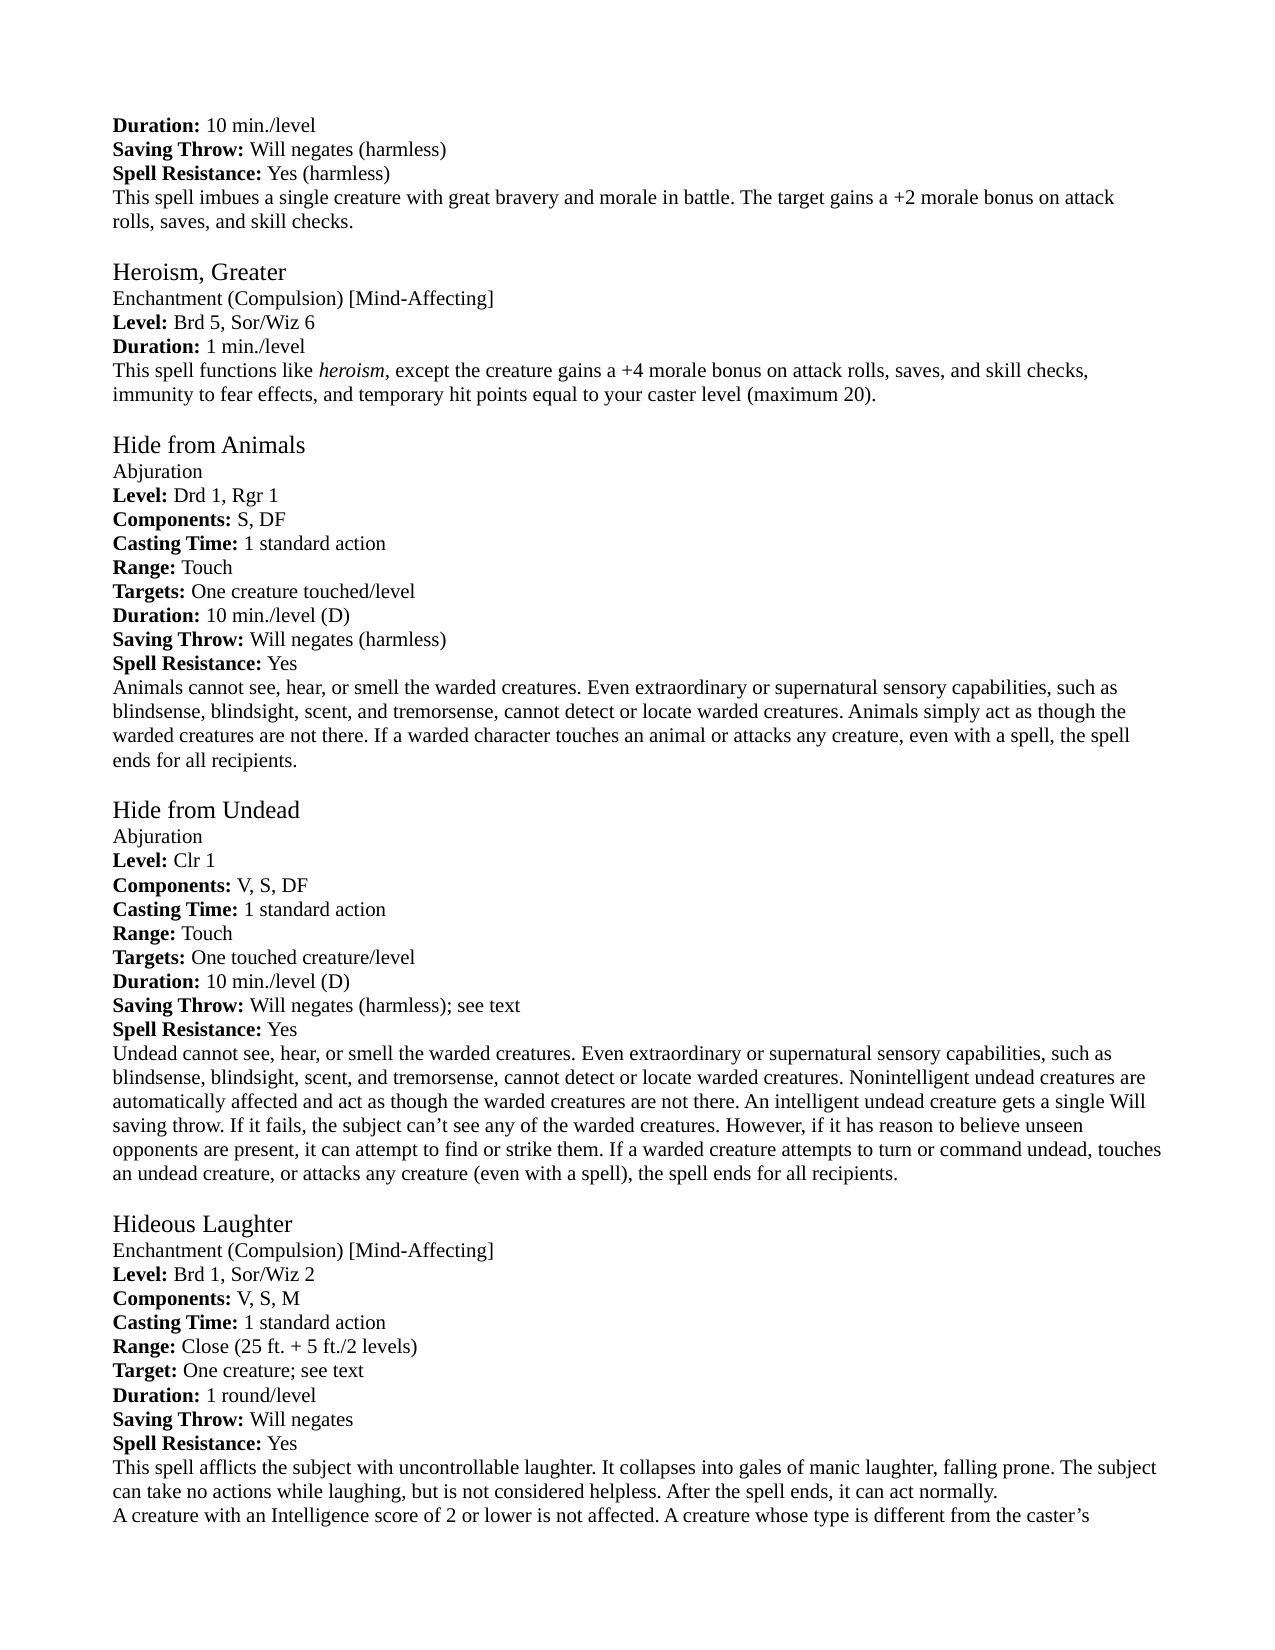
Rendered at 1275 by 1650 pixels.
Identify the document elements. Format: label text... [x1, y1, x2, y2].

text This spell afflicts the subject with uncontrollable laughter. It collapses into gales of manic laughter, falling prone. The subject can take no actions while laughing, but is not considered helpless. After the spell ends, it can act normally. [112, 1455, 1162, 1503]
text Duration: 10 min./level (D) [112, 969, 1162, 993]
text Components: V, S, DF [112, 872, 1162, 897]
text Abjuration [112, 459, 1162, 483]
text Saving Throw: Will negates (harmless) [112, 137, 1162, 161]
text Level: Clr 1 [112, 848, 1162, 872]
text Duration: 1 round/level [112, 1382, 1162, 1407]
text This spell functions like heroism, except the creature gains a +4 morale bonus on attack rolls, saves, and skill checks, immunity to fear effects, and temporary hit points equal to your caster level (maximum 20). [112, 358, 1162, 406]
text Targets: One creature touched/level [112, 579, 1162, 603]
text A creature with an Intelligence score of 2 or lower is not affected. A creature whose type is different from the caster’s [112, 1503, 1162, 1527]
text Target: One creature; see text [112, 1358, 1162, 1382]
text Heroism, Greater [112, 257, 1162, 286]
text Casting Time: 1 standard action [112, 531, 1162, 555]
text Range: Close (25 ft. + 5 ft./2 levels) [112, 1334, 1162, 1358]
text Saving Throw: Will negates (harmless) [112, 627, 1162, 651]
text Range: Touch [112, 921, 1162, 945]
text Enchantment (Compulsion) [Mind-Affecting] [112, 286, 1162, 310]
text Level: Drd 1, Rgr 1 [112, 483, 1162, 507]
text Saving Throw: Will negates (harmless); see text [112, 993, 1162, 1017]
text Components: S, DF [112, 507, 1162, 531]
text Duration: 10 min./level (D) [112, 603, 1162, 627]
text Spell Resistance: Yes [112, 1017, 1162, 1041]
text Duration: 10 min./level [112, 112, 1162, 137]
text Targets: One touched creature/level [112, 945, 1162, 969]
text Hideous Laughter [112, 1209, 1162, 1238]
text Saving Throw: Will negates [112, 1407, 1162, 1431]
text Range: Touch [112, 555, 1162, 579]
text Spell Resistance: Yes (harmless) [112, 161, 1162, 185]
text Animals cannot see, hear, or smell the warded creatures. Even extraordinary or supernatural sensory capabilities, such as blindsense, blindsight, scent, and tremorsense, cannot detect or locate warded creatures. Animals simply act as though the warded creatures are not there. If a warded character touches an animal or attacks any creature, even with a spell, the spell ends for all recipients. [112, 675, 1162, 772]
text Casting Time: 1 standard action [112, 1310, 1162, 1334]
text Duration: 1 min./level [112, 334, 1162, 358]
text Abjuration [112, 824, 1162, 848]
text Spell Resistance: Yes [112, 651, 1162, 675]
text Enchantment (Compulsion) [Mind-Affecting] [112, 1238, 1162, 1262]
text Hide from Animals [112, 430, 1162, 459]
text Components: V, S, M [112, 1286, 1162, 1310]
text Undead cannot see, hear, or smell the warded creatures. Even extraordinary or supernatural sensory capabilities, such as blindsense, blindsight, scent, and tremorsense, cannot detect or locate warded creatures. Nonintelligent undead creatures are automatically affected and act as though the warded creatures are not there. An intelligent undead creature gets a single Will saving throw. If it fails, the subject can’t see any of the warded creatures. However, if it has reason to believe unseen opponents are present, it can attempt to find or strike them. If a warded creature attempts to turn or command undead, touches an undead creature, or attacks any creature (even with a spell), the spell ends for all recipients. [112, 1041, 1162, 1185]
text Level: Brd 5, Sor/Wiz 6 [112, 310, 1162, 334]
text Level: Brd 1, Sor/Wiz 2 [112, 1262, 1162, 1286]
text Spell Resistance: Yes [112, 1431, 1162, 1455]
text Casting Time: 1 standard action [112, 897, 1162, 921]
text Hide from Undead [112, 796, 1162, 824]
text This spell imbues a single creature with great bravery and morale in battle. The target gains a +2 morale bonus on attack rolls, saves, and skill checks. [112, 185, 1162, 233]
